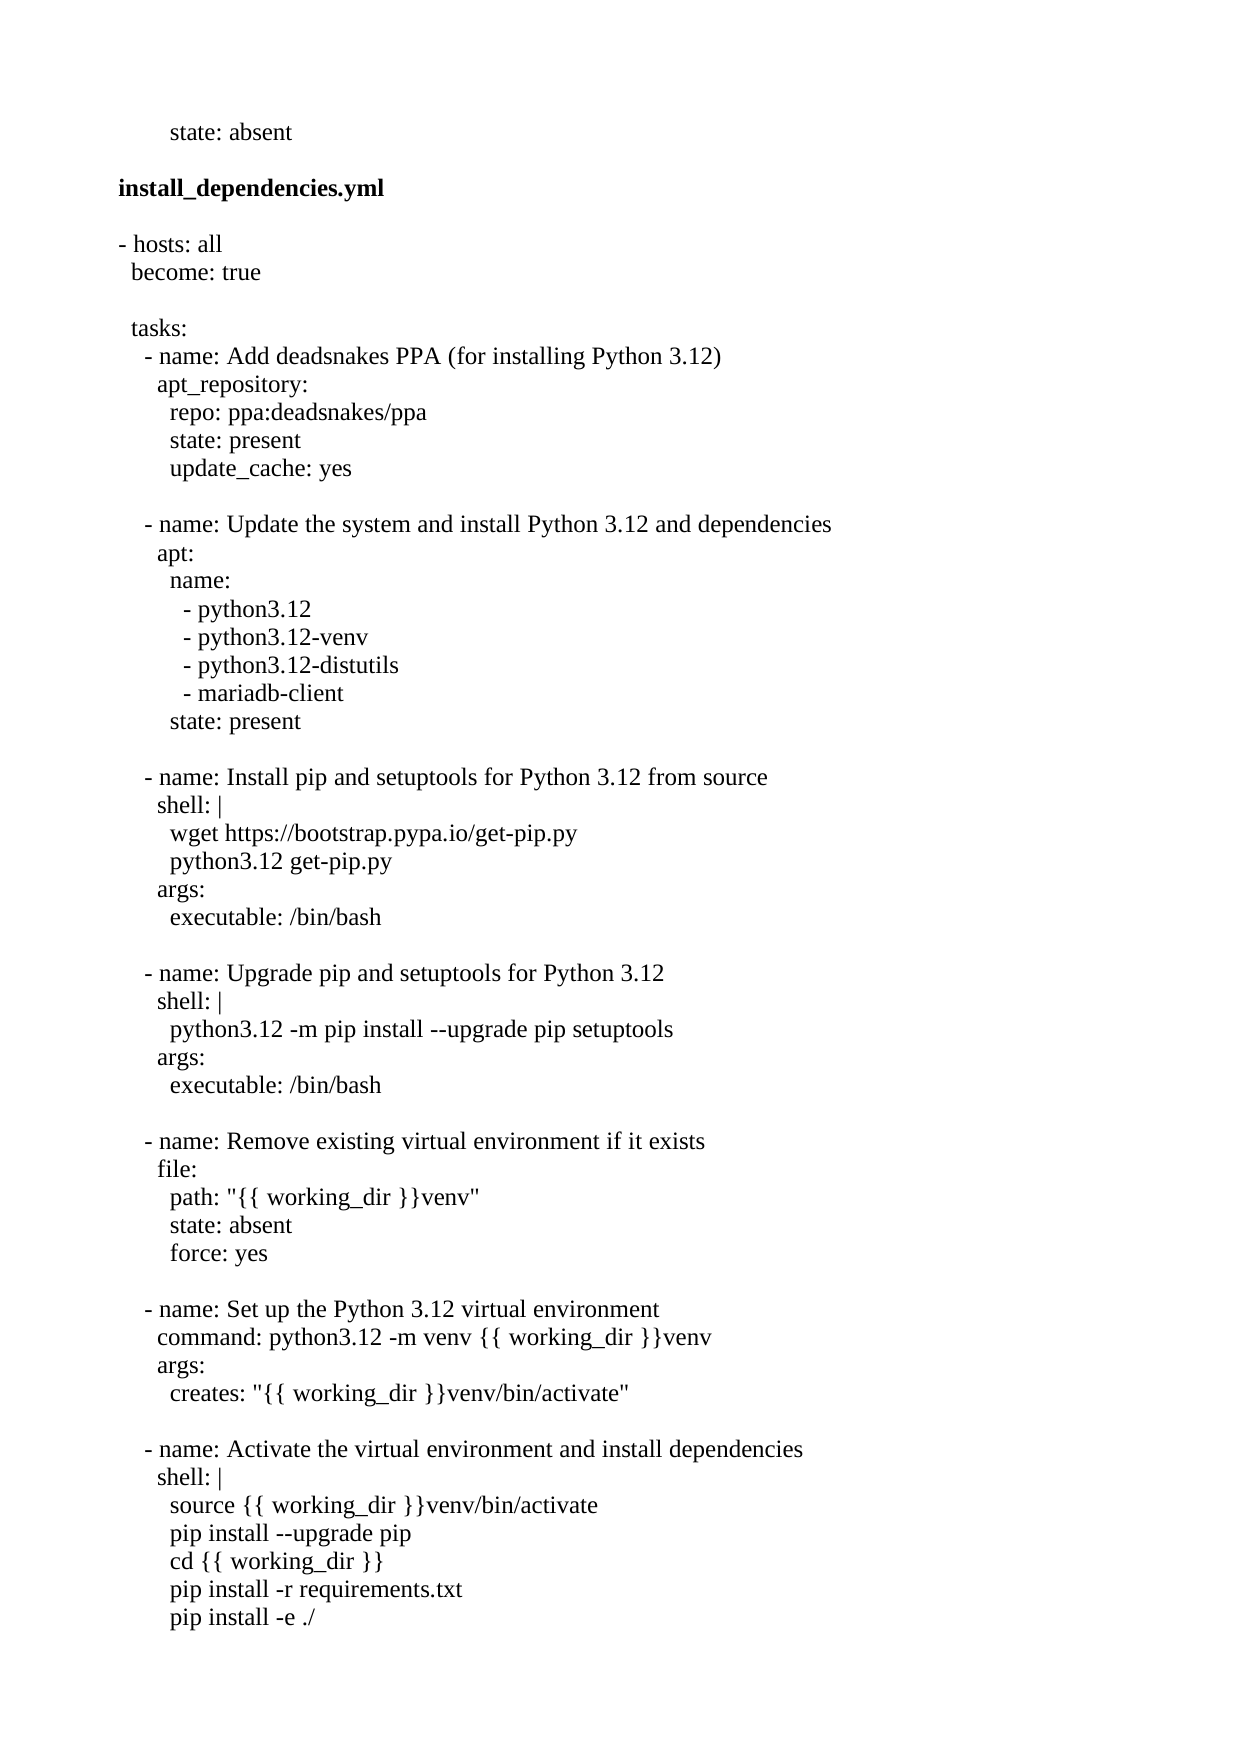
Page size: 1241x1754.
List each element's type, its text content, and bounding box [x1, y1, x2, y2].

text tasks: [118, 314, 1122, 342]
text - python3.12-venv [118, 622, 1122, 651]
text - name: Remove existing virtual environment if it exists [118, 1127, 1122, 1155]
text pip install -e ./ [118, 1603, 1122, 1631]
text args: [118, 1351, 1122, 1379]
text state: present [118, 707, 1122, 734]
text executable: /bin/bash [118, 1071, 1122, 1099]
text pip install -r requirements.txt [118, 1575, 1122, 1603]
text wget https://bootstrap.pypa.io/get-pip.py [118, 819, 1122, 847]
text apt: [118, 538, 1122, 566]
text force: yes [118, 1239, 1122, 1267]
text source {{ working_dir }}venv/bin/activate [118, 1491, 1122, 1519]
text file: [118, 1155, 1122, 1183]
text shell: | [118, 987, 1122, 1015]
text python3.12 get-pip.py [118, 847, 1122, 875]
text state: absent [118, 1211, 1122, 1239]
text name: [118, 566, 1122, 594]
text shell: | [118, 791, 1122, 819]
text python3.12 -m pip install --upgrade pip setuptools [118, 1015, 1122, 1043]
text path: "{{ working_dir }}venv" [118, 1183, 1122, 1211]
text shell: | [118, 1463, 1122, 1491]
text repo: ppa:deadsnakes/ppa [118, 398, 1122, 426]
text pip install --upgrade pip [118, 1519, 1122, 1547]
text - name: Set up the Python 3.12 virtual environment [118, 1295, 1122, 1323]
text args: [118, 875, 1122, 903]
text state: present [118, 426, 1122, 454]
text apt_repository: [118, 370, 1122, 398]
text cd {{ working_dir }} [118, 1547, 1122, 1575]
text executable: /bin/bash [118, 903, 1122, 931]
text install_dependencies.yml [118, 174, 1122, 202]
text become: true [118, 258, 1122, 286]
text - hosts: all [118, 230, 1122, 258]
text state: absent [118, 118, 1122, 146]
text command: python3.12 -m venv {{ working_dir }}venv [118, 1323, 1122, 1351]
text - name: Install pip and setuptools for Python 3.12 from source [118, 763, 1122, 791]
text - python3.12 [118, 594, 1122, 622]
text - name: Activate the virtual environment and install dependencies [118, 1435, 1122, 1463]
text - python3.12-distutils [118, 651, 1122, 678]
text args: [118, 1043, 1122, 1071]
text - name: Upgrade pip and setuptools for Python 3.12 [118, 959, 1122, 987]
text creates: "{{ working_dir }}venv/bin/activate" [118, 1379, 1122, 1407]
text - mariadb-client [118, 678, 1122, 707]
text - name: Add deadsnakes PPA (for installing Python 3.12) [118, 342, 1122, 370]
text update_cache: yes [118, 454, 1122, 482]
text - name: Update the system and install Python 3.12 and dependencies [118, 510, 1122, 538]
